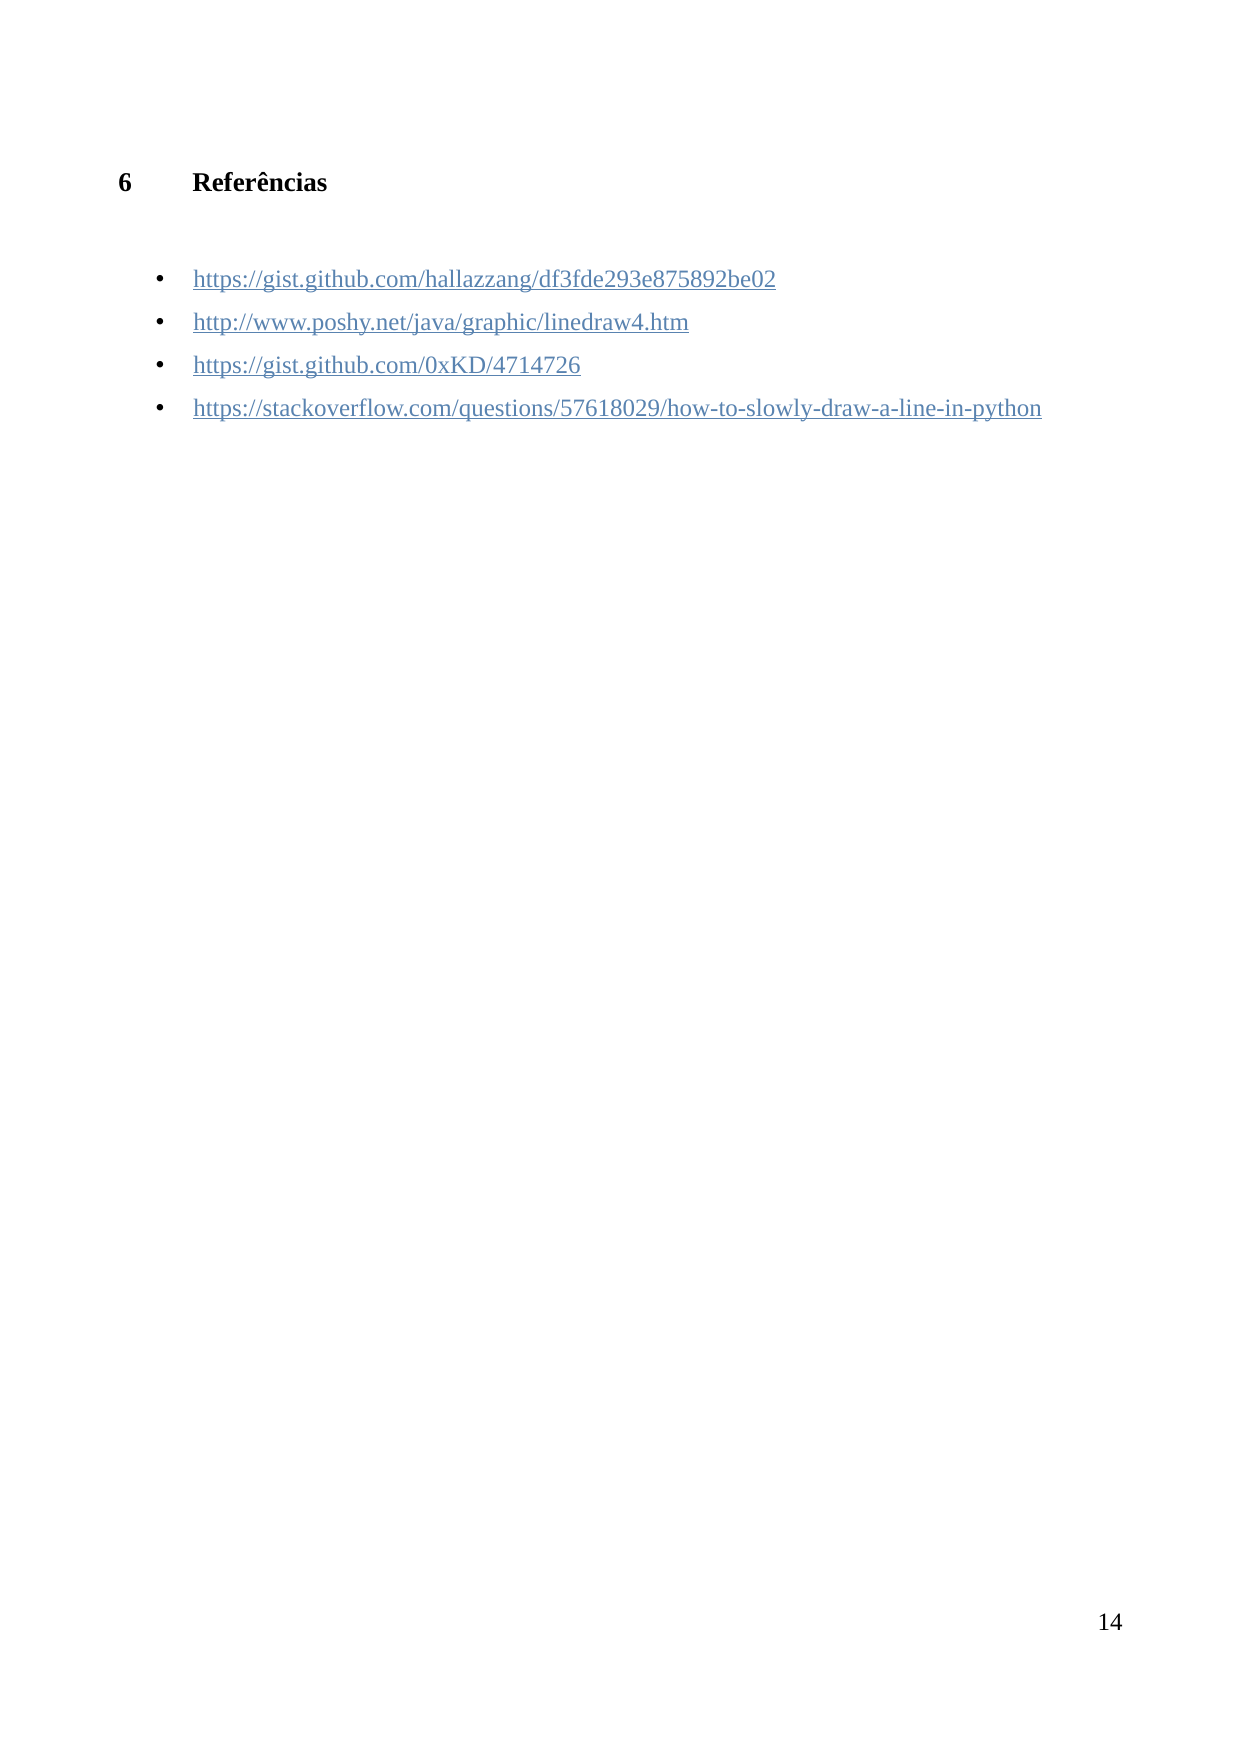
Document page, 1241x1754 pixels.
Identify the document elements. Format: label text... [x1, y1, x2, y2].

list https://gist.github.com/hallazzang/df3fde293e875892be02 [156, 264, 1122, 292]
list http://www.poshy.net/java/graphic/linedraw4.htm [156, 307, 1122, 336]
list https://stackoverflow.com/questions/57618029/how-to-slowly-draw-a-line-in-python [156, 393, 1122, 422]
text 6 Referências [118, 166, 1122, 197]
list https://gist.github.com/0xKD/4714726 [156, 350, 1122, 379]
